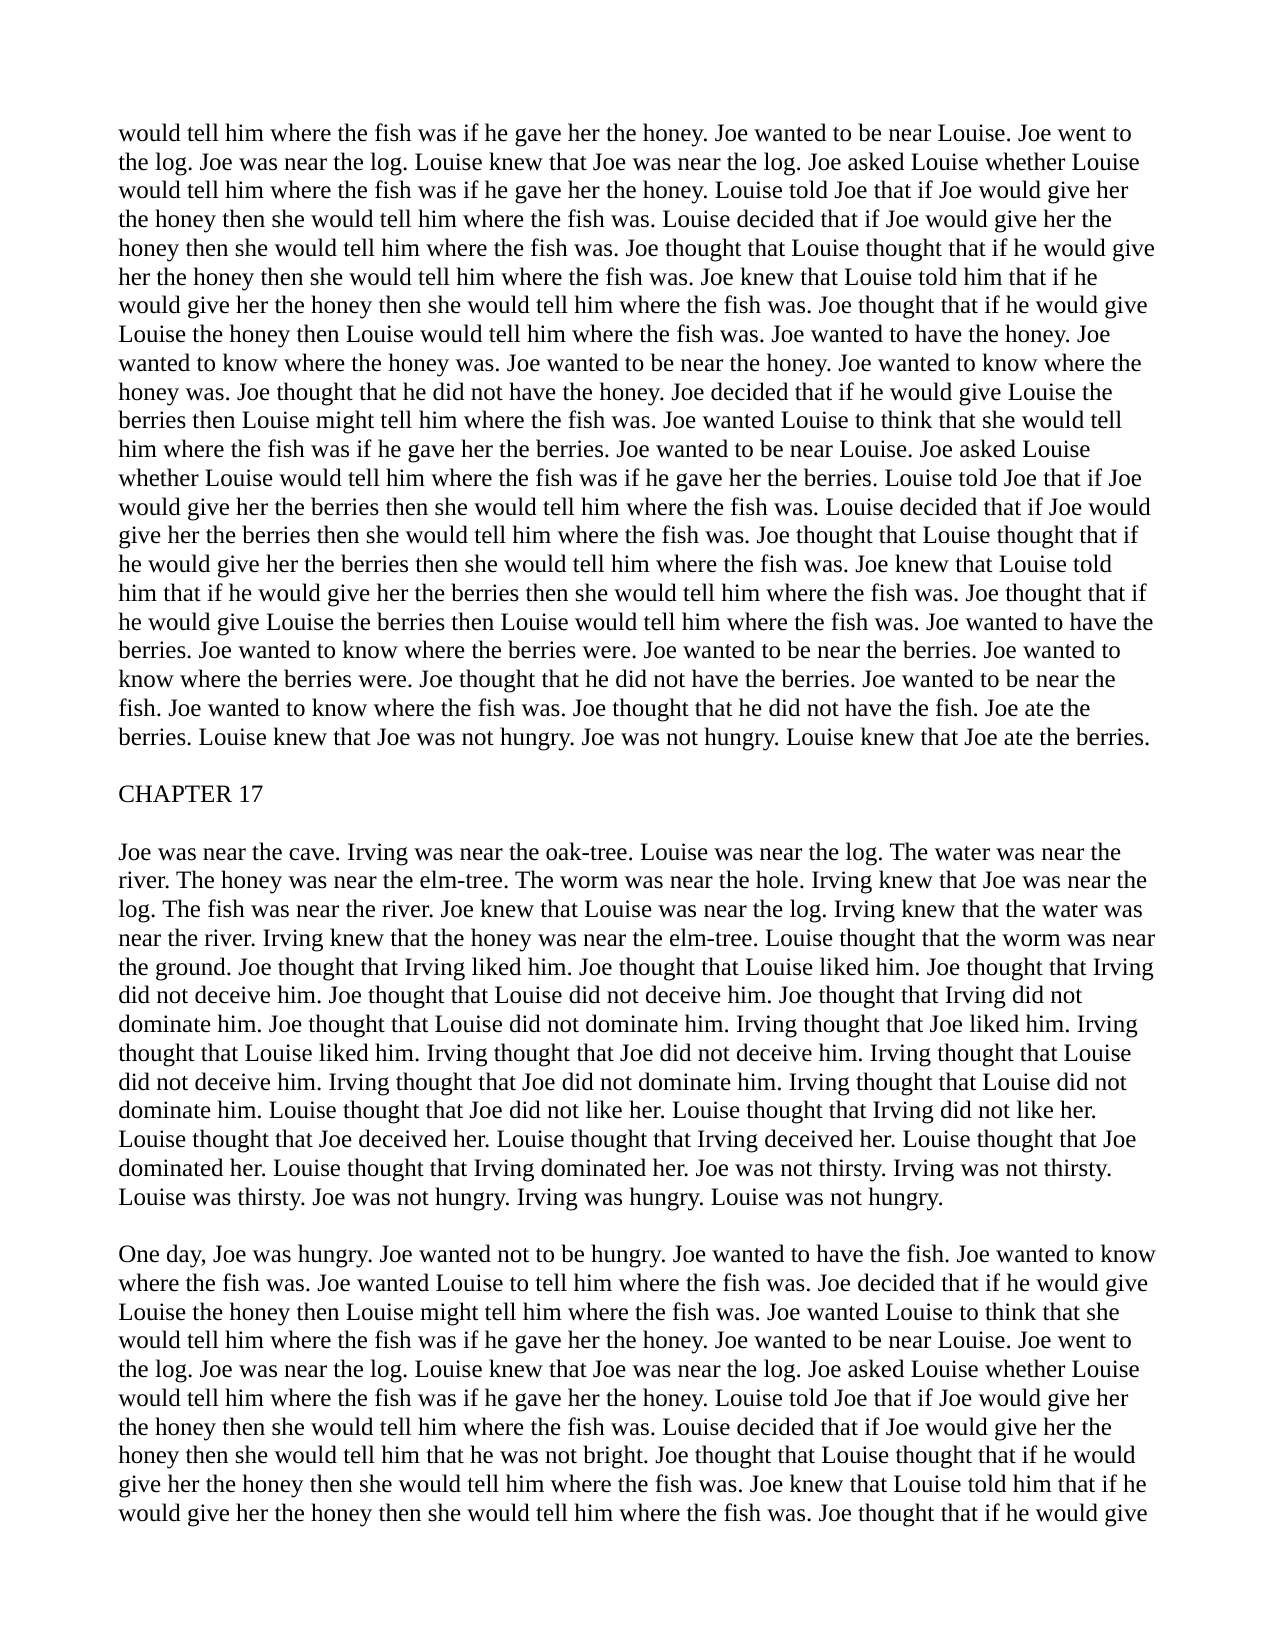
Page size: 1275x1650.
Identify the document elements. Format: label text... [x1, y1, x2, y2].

text would tell him where the fish was if he gave her the honey. Joe wanted to be near Louise. Joe went to the log. Joe was near the log. Louise knew that Joe was near the log. Joe asked Louise whether Louise would tell him where the fish was if he gave her the honey. Louise told Joe that if Joe would give her the honey then she would tell him where the fish was. Louise decided that if Joe would give her the honey then she would tell him where the fish was. Joe thought that Louise thought that if he would give her the honey then she would tell him where the fish was. Joe knew that Louise told him that if he would give her the honey then she would tell him where the fish was. Joe thought that if he would give Louise the honey then Louise would tell him where the fish was. Joe wanted to have the honey. Joe wanted to know where the honey was. Joe wanted to be near the honey. Joe wanted to know where the honey was. Joe thought that he did not have the honey. Joe decided that if he would give Louise the berries then Louise might tell him where the fish was. Joe wanted Louise to think that she would tell him where the fish was if he gave her the berries. Joe wanted to be near Louise. Joe asked Louise whether Louise would tell him where the fish was if he gave her the berries. Louise told Joe that if Joe would give her the berries then she would tell him where the fish was. Louise decided that if Joe would give her the berries then she would tell him where the fish was. Joe thought that Louise thought that if he would give her the berries then she would tell him where the fish was. Joe knew that Louise told him that if he would give her the berries then she would tell him where the fish was. Joe thought that if he would give Louise the berries then Louise would tell him where the fish was. Joe wanted to have the berries. Joe wanted to know where the berries were. Joe wanted to be near the berries. Joe wanted to know where the berries were. Joe thought that he did not have the berries. Joe wanted to be near the fish. Joe wanted to know where the fish was. Joe thought that he did not have the fish. Joe ate the berries. Louise knew that Joe was not hungry. Joe was not hungry. Louise knew that Joe ate the berries. [118, 118, 1157, 751]
text CHAPTER 17 [118, 779, 1157, 808]
text Joe was near the cave. Irving was near the oak-tree. Louise was near the log. The water was near the river. The honey was near the elm-tree. The worm was near the hole. Irving knew that Joe was near the log. The fish was near the river. Joe knew that Louise was near the log. Irving knew that the water was near the river. Irving knew that the honey was near the elm-tree. Louise thought that the worm was near the ground. Joe thought that Irving liked him. Joe thought that Louise liked him. Joe thought that Irving did not deceive him. Joe thought that Louise did not deceive him. Joe thought that Irving did not dominate him. Joe thought that Louise did not dominate him. Irving thought that Joe liked him. Irving thought that Louise liked him. Irving thought that Joe did not deceive him. Irving thought that Louise did not deceive him. Irving thought that Joe did not dominate him. Irving thought that Louise did not dominate him. Louise thought that Joe did not like her. Louise thought that Irving did not like her. Louise thought that Joe deceived her. Louise thought that Irving deceived her. Louise thought that Joe dominated her. Louise thought that Irving dominated her. Joe was not thirsty. Irving was not thirsty. Louise was thirsty. Joe was not hungry. Irving was hungry. Louise was not hungry. [118, 837, 1157, 1211]
text One day, Joe was hungry. Joe wanted not to be hungry. Joe wanted to have the fish. Joe wanted to know where the fish was. Joe wanted Louise to tell him where the fish was. Joe decided that if he would give Louise the honey then Louise might tell him where the fish was. Joe wanted Louise to think that she would tell him where the fish was if he gave her the honey. Joe wanted to be near Louise. Joe went to the log. Joe was near the log. Louise knew that Joe was near the log. Joe asked Louise whether Louise would tell him where the fish was if he gave her the honey. Louise told Joe that if Joe would give her the honey then she would tell him where the fish was. Louise decided that if Joe would give her the honey then she would tell him that he was not bright. Joe thought that Louise thought that if he would give her the honey then she would tell him where the fish was. Joe knew that Louise told him that if he would give her the honey then she would tell him where the fish was. Joe thought that if he would give [118, 1239, 1157, 1527]
